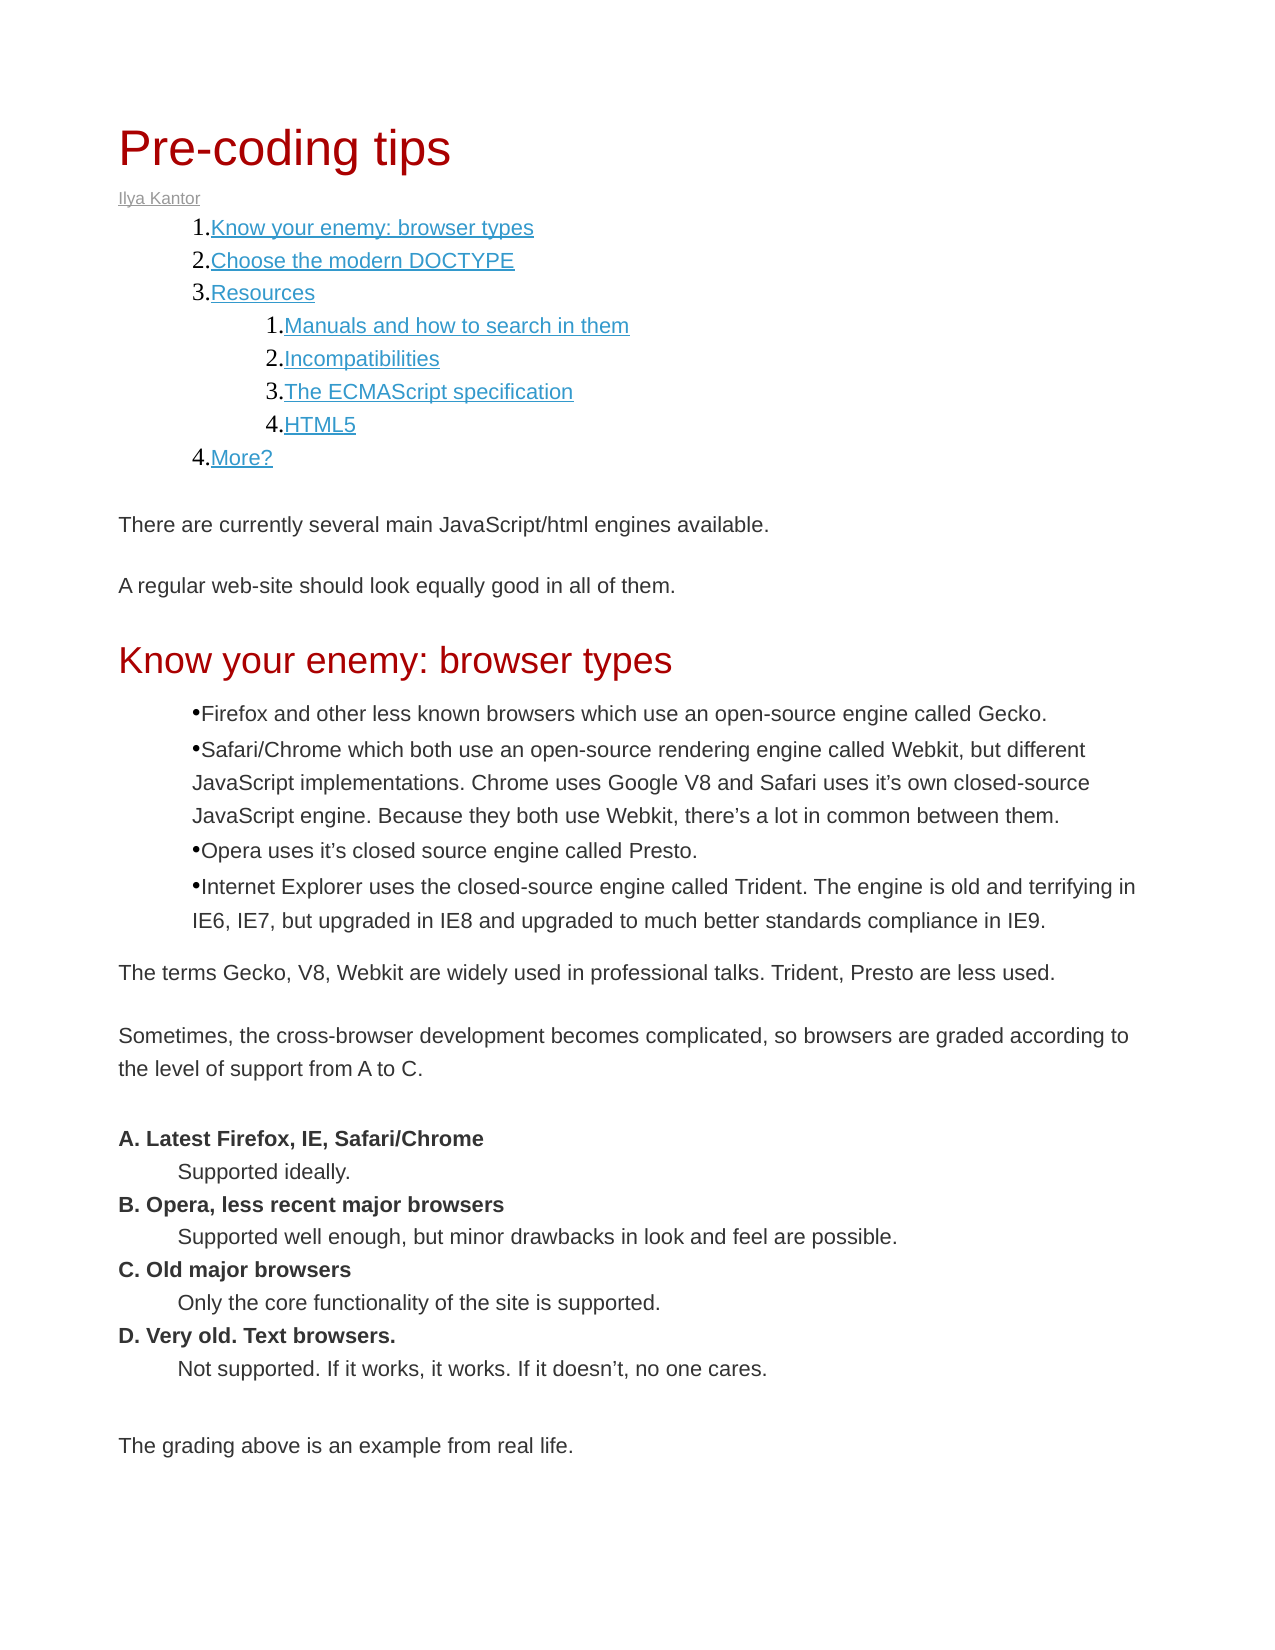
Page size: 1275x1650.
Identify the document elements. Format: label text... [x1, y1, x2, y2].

list Supported ideally. [177, 1151, 1157, 1184]
list Choose the modern DOCTYPE [118, 241, 1157, 273]
list Incompatibilities [118, 339, 1157, 372]
text The grading above is an example from real life. [118, 1426, 1157, 1459]
subtitle A. Latest Firefox, IE, Safari/Chrome [118, 1126, 1157, 1151]
list Safari/Chrome which both use an open-source rendering engine called Webkit, but different JavaScript implementations. Chrome uses Google V8 and Safari uses it’s own closed-source JavaScript engine. Because they both use Webkit, there’s a lot in common between them. [118, 730, 1157, 828]
text There are currently several main JavaScript/html engines available. [118, 512, 1157, 537]
text A regular web-site should look equally good in all of them. [118, 565, 1157, 598]
text Sometimes, the cross-browser development becomes complicated, so browsers are graded according to the level of support from A to C. [118, 1016, 1157, 1081]
list Not supported. If it works, it works. If it doesn’t, no one cares. [177, 1348, 1157, 1381]
text Ilya Kantor [118, 188, 1157, 208]
subtitle D. Very old. Text browsers. [118, 1315, 1157, 1348]
text The terms Gecko, V8, Webkit are widely used in professional talks. Trident, Presto are less used. [118, 952, 1157, 984]
list Only the core functionality of the site is supported. [177, 1282, 1157, 1315]
list Manuals and how to search in them [118, 306, 1157, 339]
subtitle B. Opera, less recent major browsers [118, 1184, 1157, 1217]
subtitle Pre-coding tips [118, 118, 1157, 176]
subtitle Know your enemy: browser types [118, 638, 1157, 681]
list Know your enemy: browser types [118, 208, 1157, 241]
list The ECMAScript specification [118, 372, 1157, 405]
list Supported well enough, but minor drawbacks in look and feel are possible. [177, 1217, 1157, 1249]
list Firefox and other less known browsers which use an open-source engine called Gecko. [118, 694, 1157, 727]
list Resources [118, 273, 1157, 306]
list Opera uses it’s closed source engine called Presto. [118, 831, 1157, 864]
subtitle C. Old major browsers [118, 1249, 1157, 1282]
list HTML5 [118, 405, 1157, 437]
list More? [118, 437, 1157, 470]
list Internet Explorer uses the closed-source engine called Trident. The engine is old and terrifying in IE6, IE7, but upgraded in IE8 and upgraded to much better standards compliance in IE9. [118, 867, 1157, 933]
